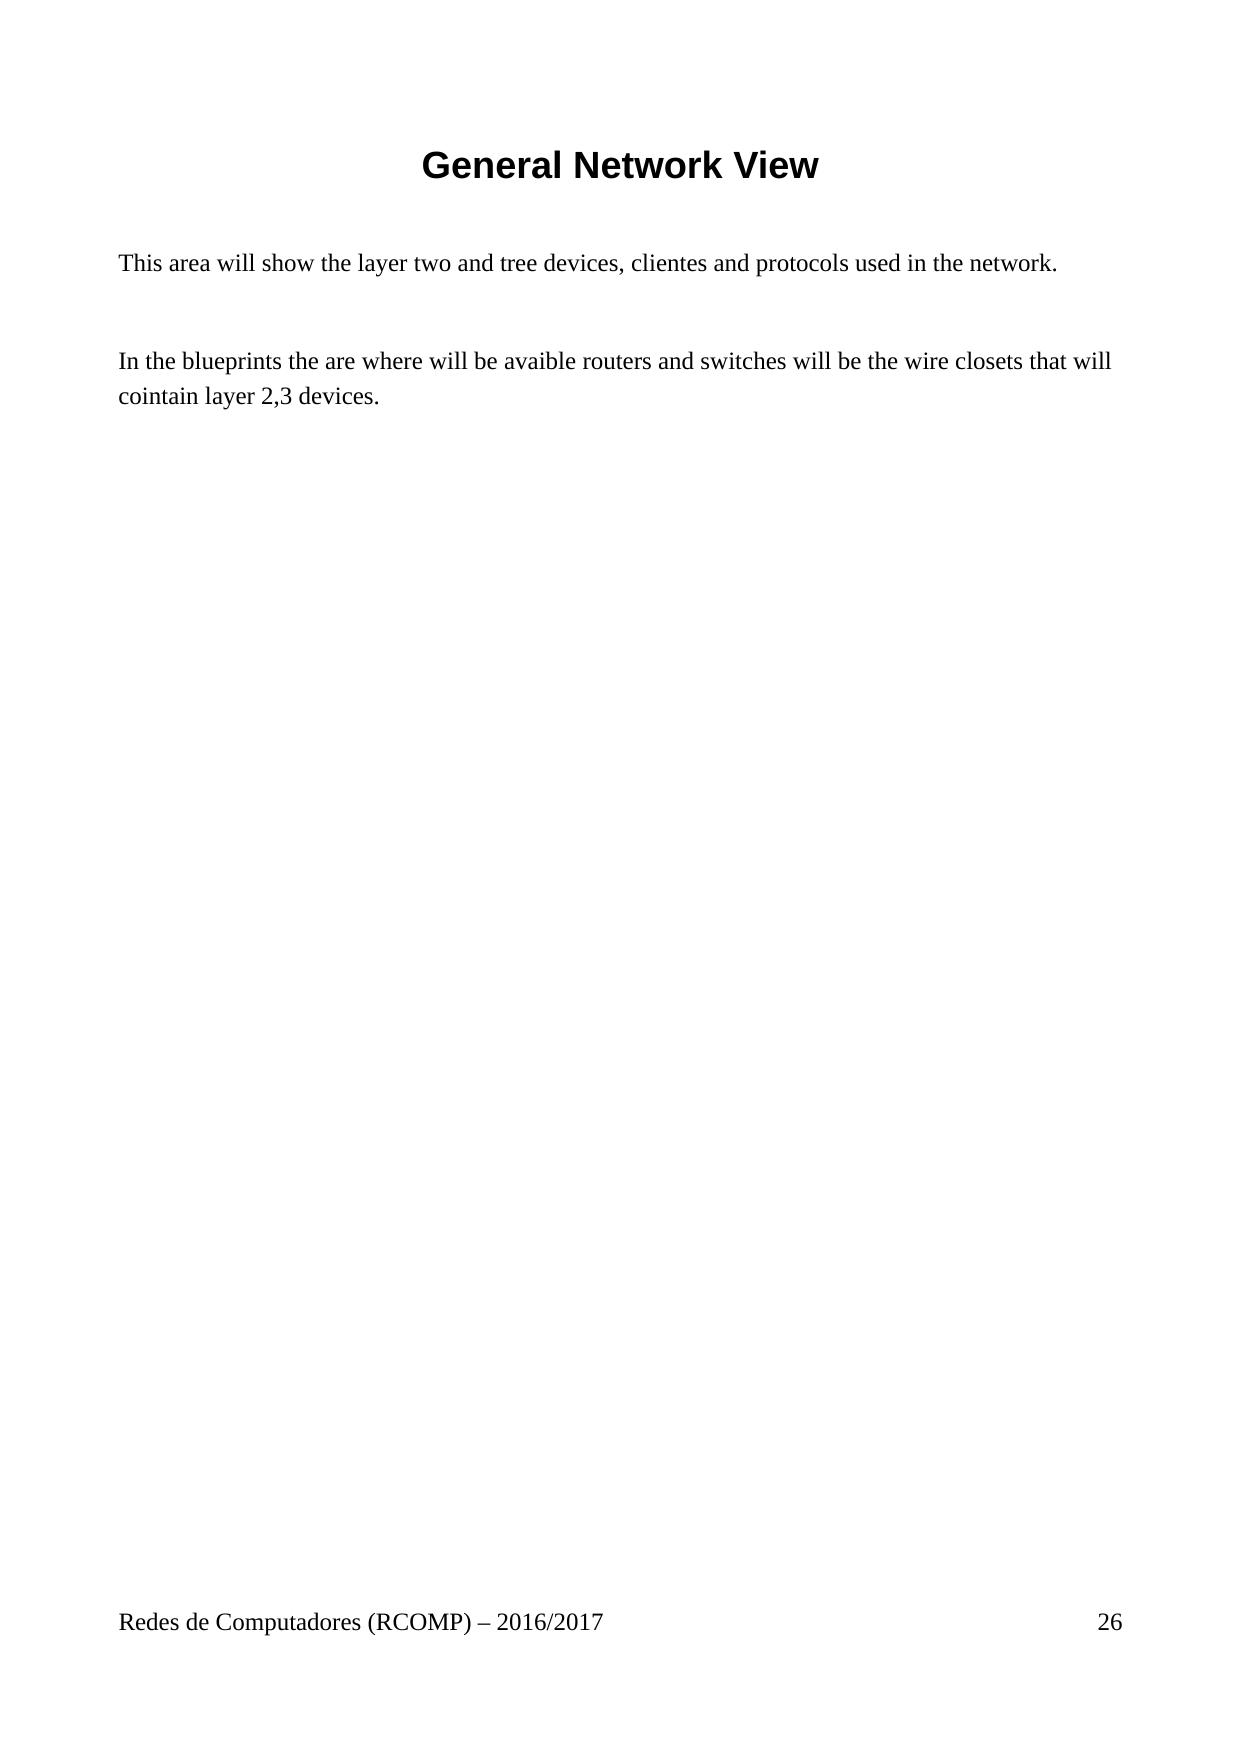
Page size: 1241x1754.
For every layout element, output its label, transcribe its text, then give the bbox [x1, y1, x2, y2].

text This area will show the layer two and tree devices, clientes and protocols used in the network. [118, 248, 1122, 277]
text In the blueprints the are where will be avaible routers and switches will be the wire closets that will cointain layer 2,3 devices. [118, 346, 1122, 410]
subtitle General Network View [118, 143, 1122, 187]
